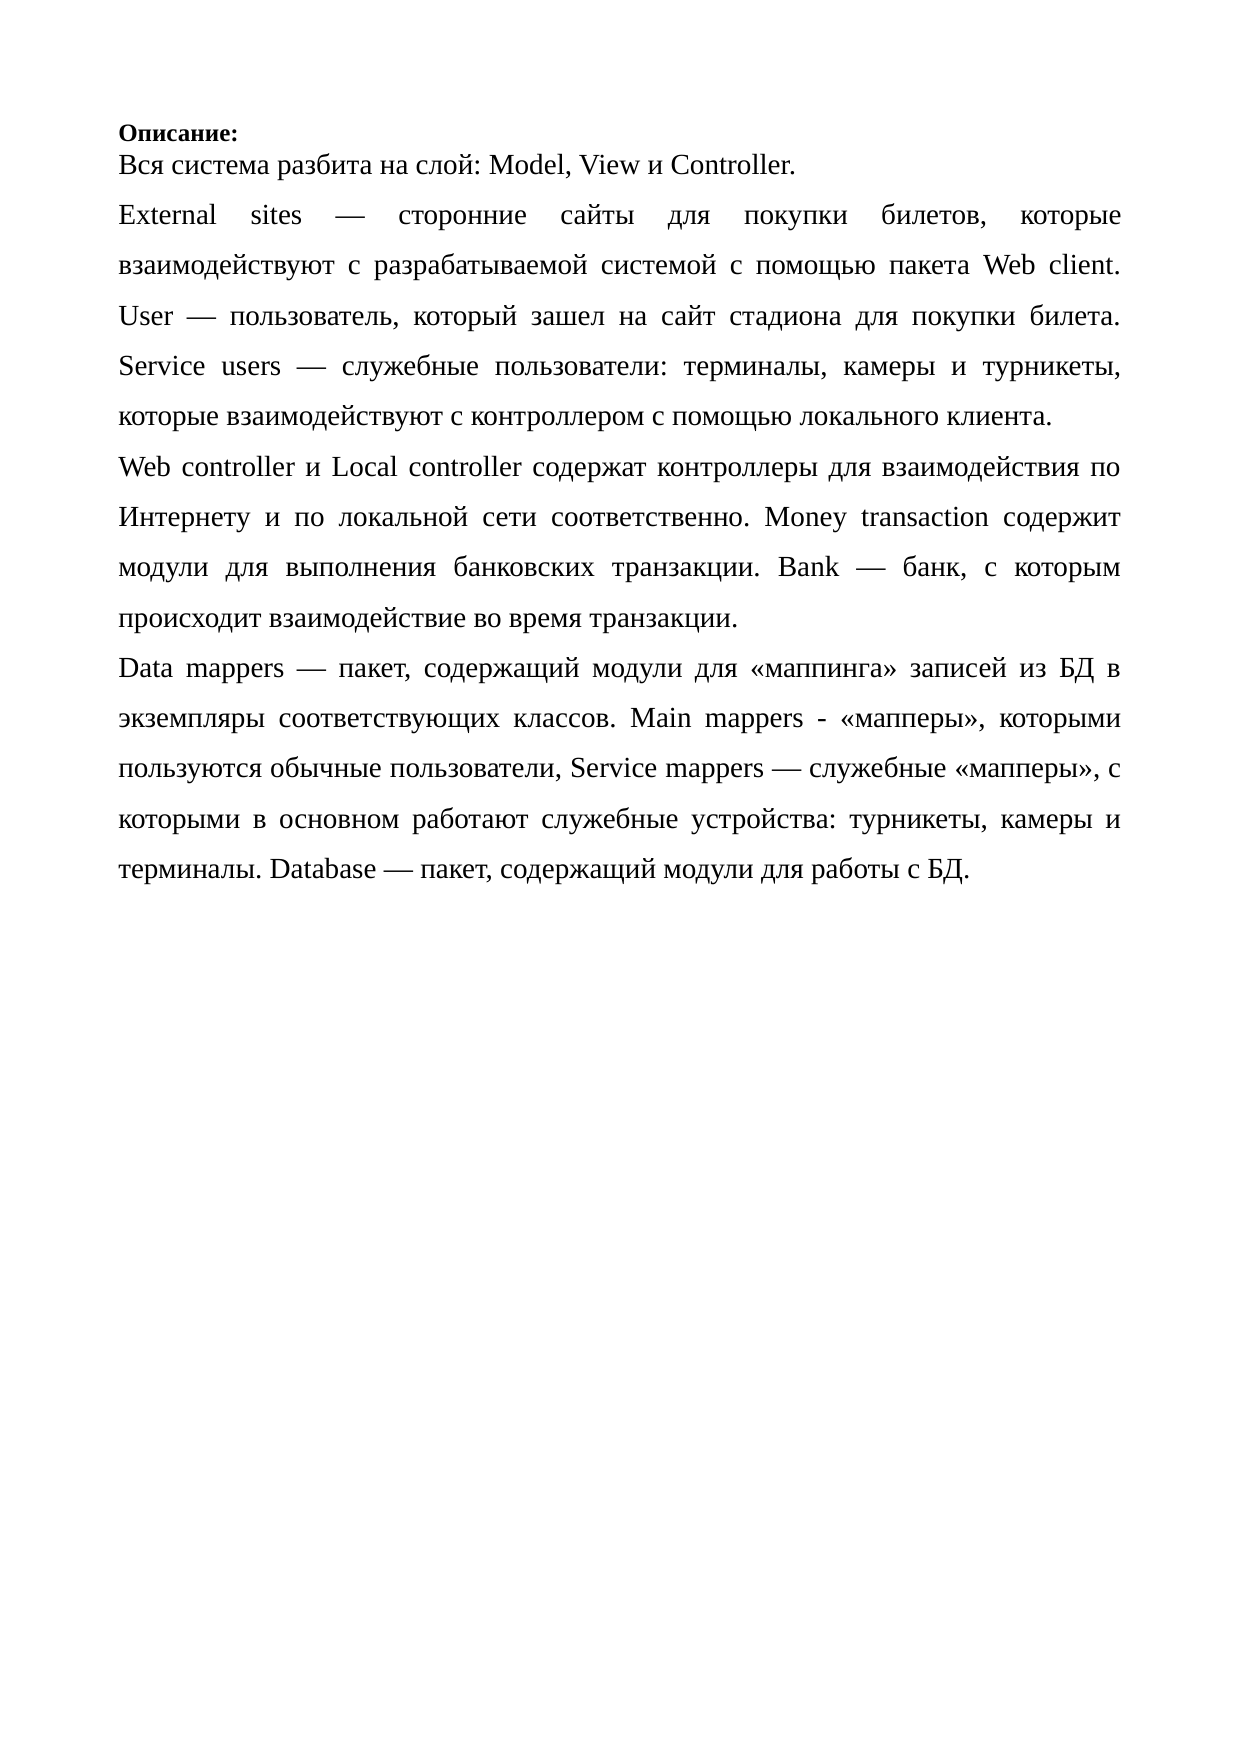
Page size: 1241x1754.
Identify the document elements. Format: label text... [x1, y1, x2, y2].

text Data mappers — пакет, содержащий модули для «маппинга» записей из БД в экземпляры соответствующих классов. Main mappers - «мапперы», которыми пользуются обычные пользователи, Service mappers — служебные «мапперы», с которыми в основном работают служебные устройства: турникеты, камеры и терминалы. Database — пакет, содержащий модули для работы с БД. [118, 650, 1122, 885]
text Web controller и Local controller содержат контроллеры для взаимодействия по Интернету и по локальной сети соответственно. Money transaction содержит модули для выполнения банковских транзакции. Bank — банк, с которым происходит взаимодействие во время транзакции. [118, 449, 1122, 633]
text Вся система разбита на слой: Model, View и Controller. [118, 147, 1122, 180]
text Описание: [118, 118, 1122, 147]
text External sites — сторонние сайты для покупки билетов, которые взаимодействуют с разрабатываемой системой с помощью пакета Web client. User — пользователь, который зашел на сайт стадиона для покупки билета. Service users — служебные пользователи: терминалы, камеры и турникеты, которые взаимодействуют с контроллером с помощью локального клиента. [118, 197, 1122, 432]
